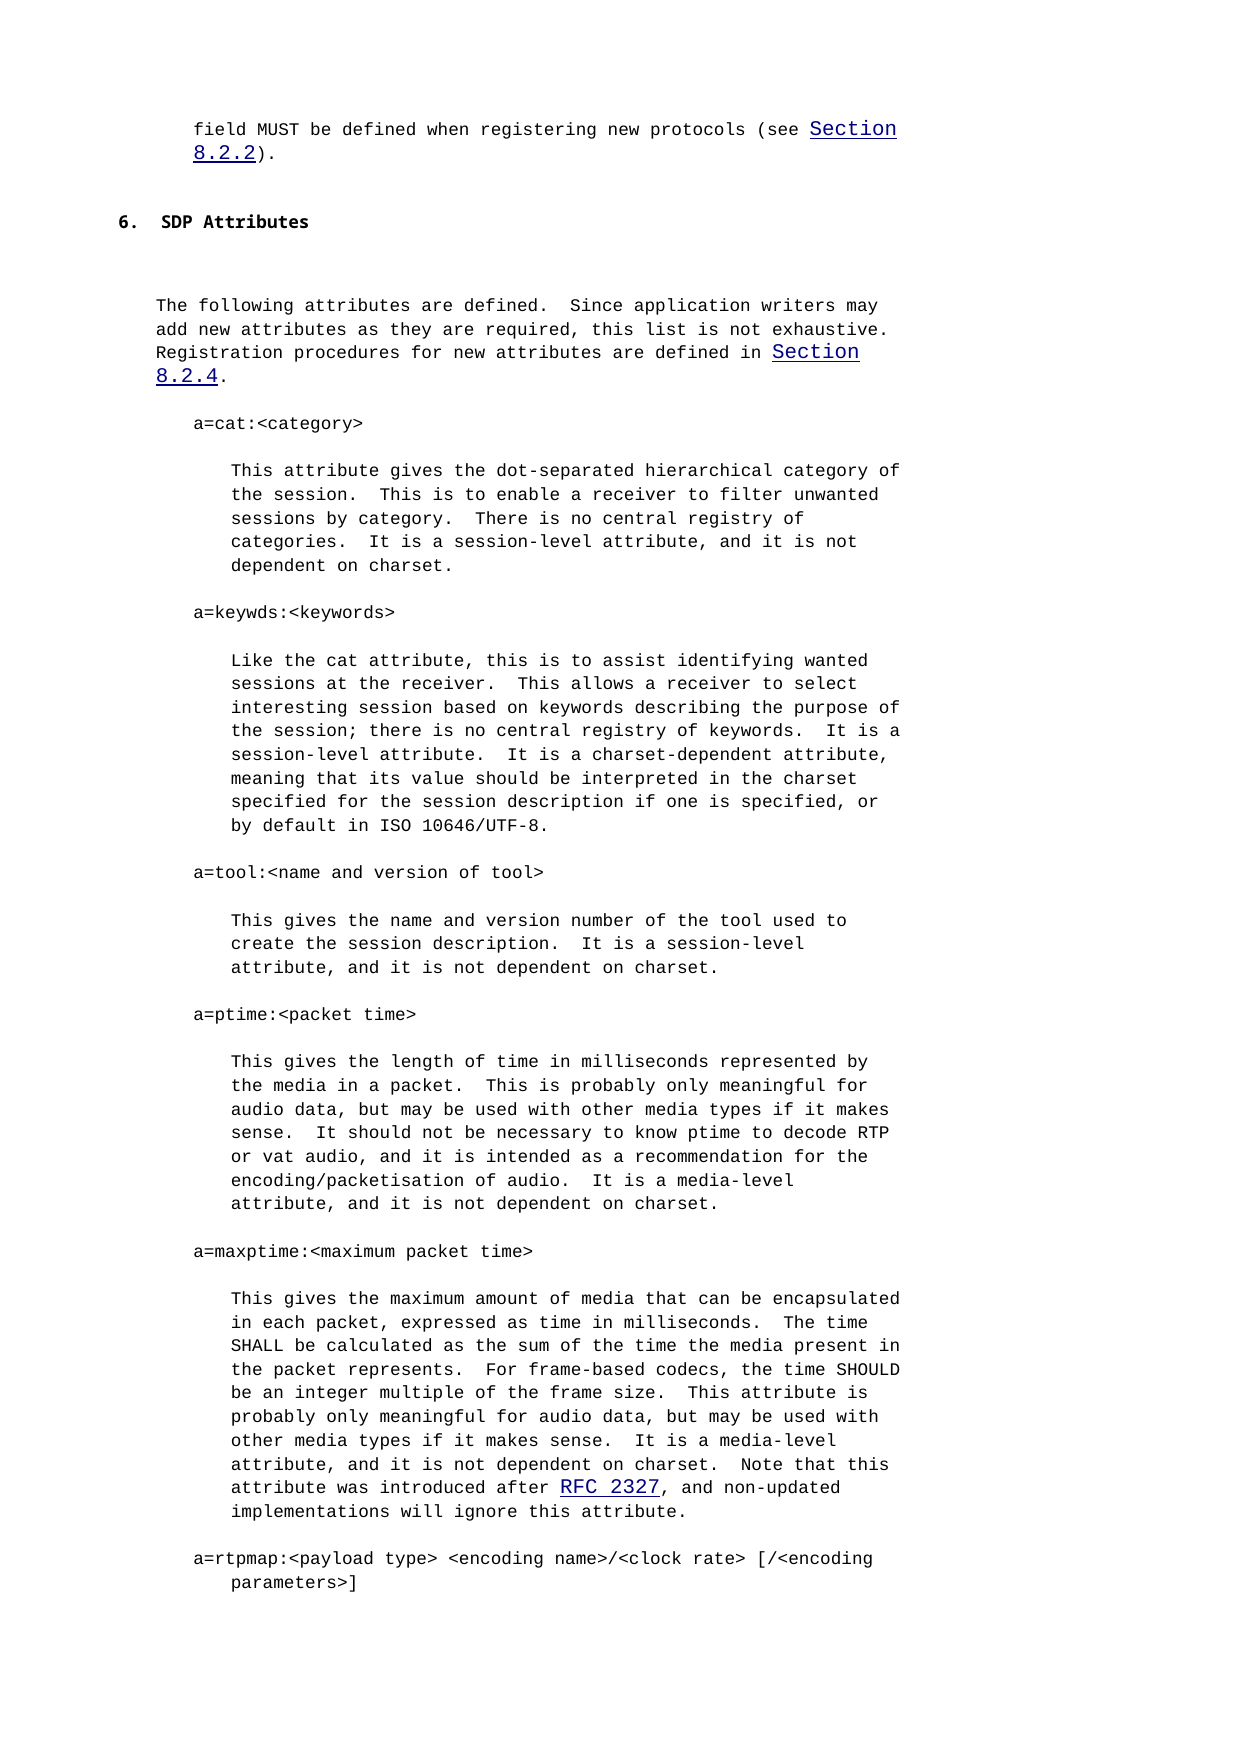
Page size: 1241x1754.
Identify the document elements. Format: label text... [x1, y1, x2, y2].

text be an integer multiple of the frame size. This attribute is [118, 1382, 1122, 1405]
text implementations will ignore this attribute. [118, 1500, 1122, 1523]
text The following attributes are defined. Since application writers may [118, 294, 1122, 317]
text sense. It should not be necessary to know ptime to decode RTP [118, 1121, 1122, 1145]
text This gives the length of time in milliseconds represented by [118, 1051, 1122, 1074]
text specified for the session description if one is specified, or [118, 790, 1122, 814]
text the session; there is no central registry of keywords. It is a [118, 719, 1122, 743]
text in each packet, expressed as time in milliseconds. The time [118, 1311, 1122, 1334]
text other media types if it makes sense. It is a media-level [118, 1429, 1122, 1452]
text a=keywds:<keywords> [118, 601, 1122, 625]
text This attribute gives the dot-separated hierarchical category of [118, 459, 1122, 483]
text parameters>] [118, 1571, 1122, 1594]
text audio data, but may be used with other media types if it makes [118, 1098, 1122, 1121]
text SHALL be calculated as the sum of the time the media present in [118, 1334, 1122, 1358]
text meaning that its value should be interpreted in the charset [118, 767, 1122, 790]
text session-level attribute. It is a charset-dependent attribute, [118, 743, 1122, 767]
text sessions at the receiver. This allows a receiver to select [118, 672, 1122, 696]
text a=rtpmap:<payload type> <encoding name>/<clock rate> [/<encoding [118, 1547, 1122, 1571]
text interesting session based on keywords describing the purpose of [118, 696, 1122, 719]
text field MUST be defined when registering new protocols (see Section [118, 118, 1122, 142]
text probably only meaningful for audio data, but may be used with [118, 1405, 1122, 1429]
text categories. It is a session-level attribute, and it is not [118, 530, 1122, 554]
text by default in ISO 10646/UTF-8. [118, 814, 1122, 838]
text the media in a packet. This is probably only meaningful for [118, 1074, 1122, 1098]
text attribute, and it is not dependent on charset. [118, 1192, 1122, 1216]
text This gives the maximum amount of media that can be encapsulated [118, 1287, 1122, 1311]
text a=cat:<category> [118, 412, 1122, 436]
text Registration procedures for new attributes are defined in Section [118, 341, 1122, 365]
text or vat audio, and it is intended as a recommendation for the [118, 1145, 1122, 1169]
text the packet represents. For frame-based codecs, the time SHOULD [118, 1358, 1122, 1382]
text a=maxptime:<maximum packet time> [118, 1240, 1122, 1263]
text create the session description. It is a session-level [118, 932, 1122, 956]
text This gives the name and version number of the tool used to [118, 909, 1122, 932]
text a=tool:<name and version of tool> [118, 861, 1122, 885]
text Like the cat attribute, this is to assist identifying wanted [118, 648, 1122, 672]
text encoding/packetisation of audio. It is a media-level [118, 1169, 1122, 1192]
text 8.2.2). [118, 142, 1122, 165]
text the session. This is to enable a receiver to filter unwanted [118, 483, 1122, 507]
text dependent on charset. [118, 554, 1122, 578]
text attribute, and it is not dependent on charset. [118, 956, 1122, 979]
text sessions by category. There is no central registry of [118, 507, 1122, 530]
text add new attributes as they are required, this list is not exhaustive. [118, 317, 1122, 341]
text a=ptime:<packet time> [118, 1003, 1122, 1027]
text 8.2.4. [118, 365, 1122, 388]
text 6. SDP Attributes [118, 210, 1122, 234]
text attribute, and it is not dependent on charset. Note that this [118, 1452, 1122, 1476]
text attribute was introduced after RFC 2327, and non-updated [118, 1476, 1122, 1500]
